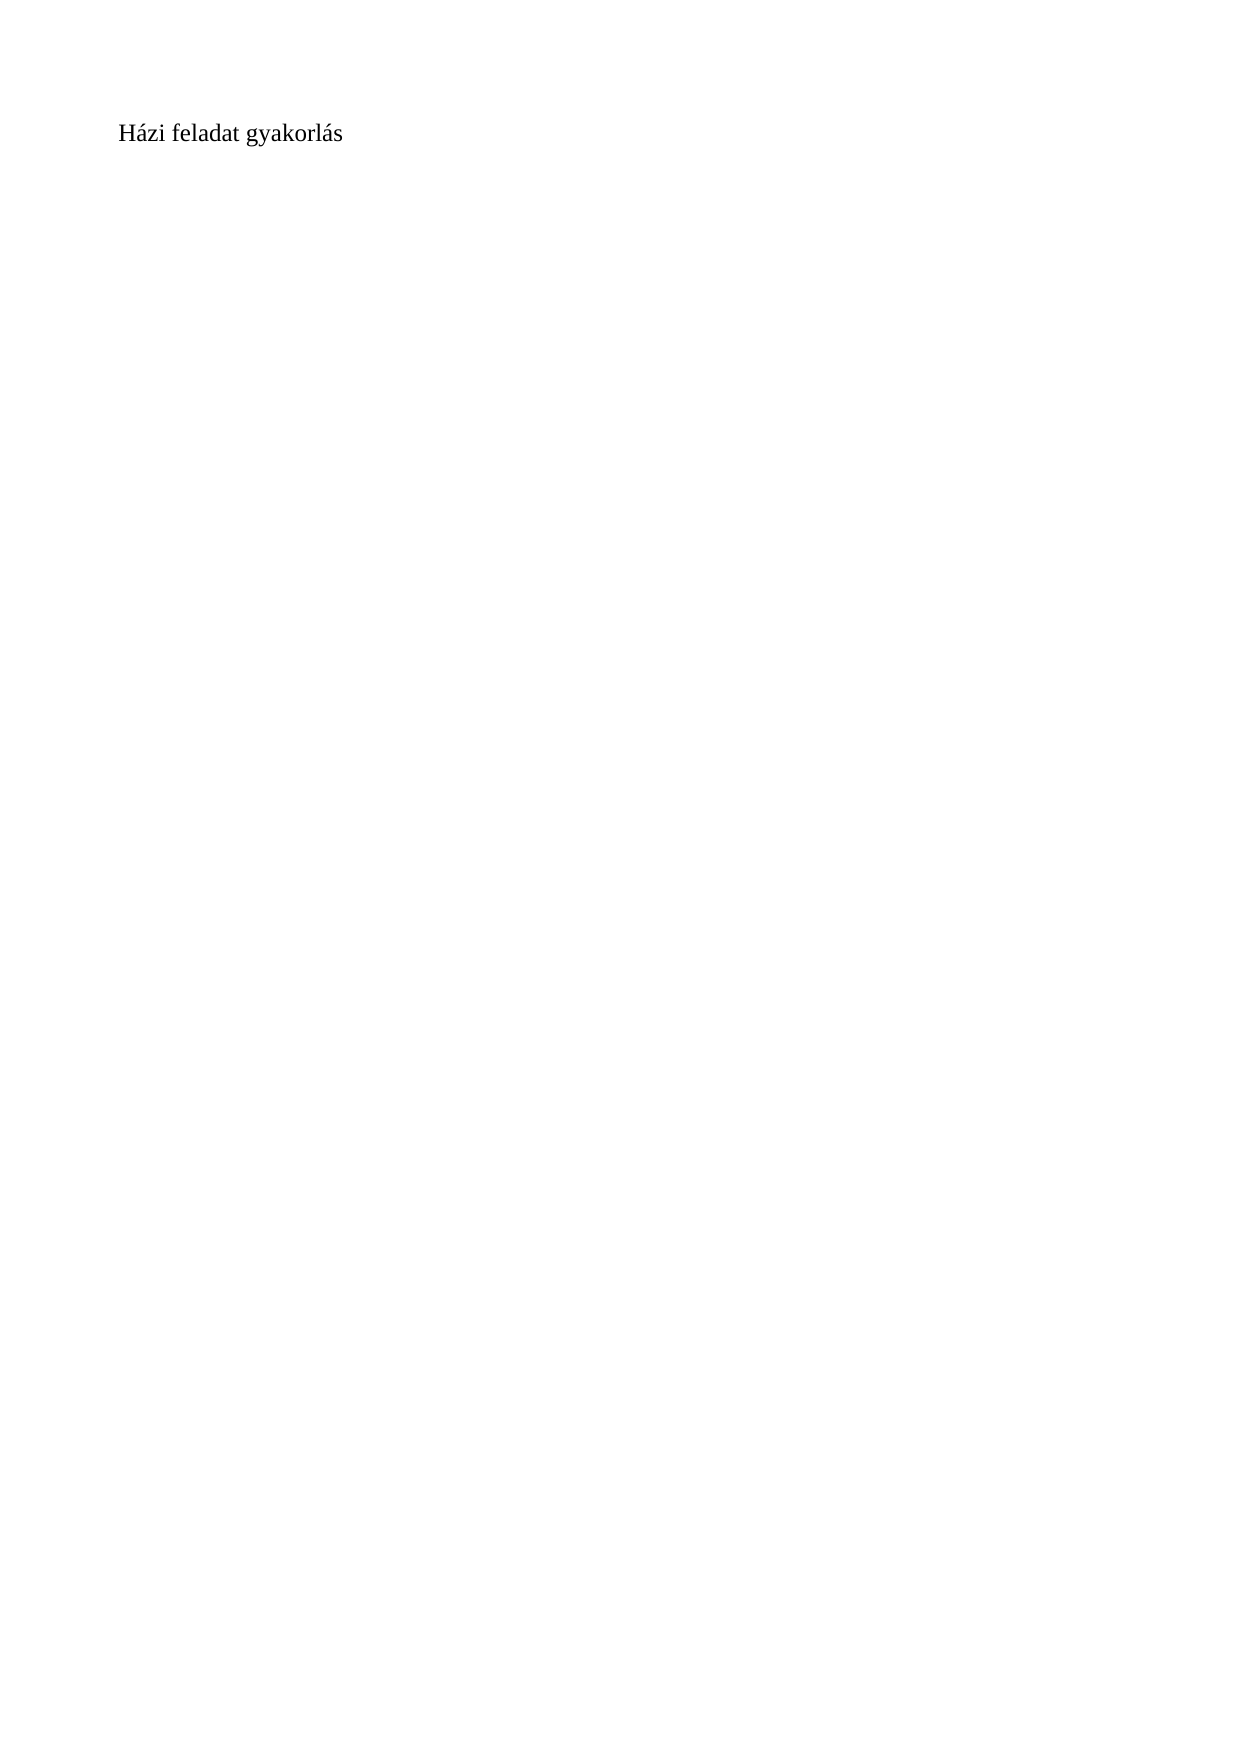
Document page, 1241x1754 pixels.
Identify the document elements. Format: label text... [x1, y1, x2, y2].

text Házi feladat gyakorlás [118, 118, 1122, 147]
